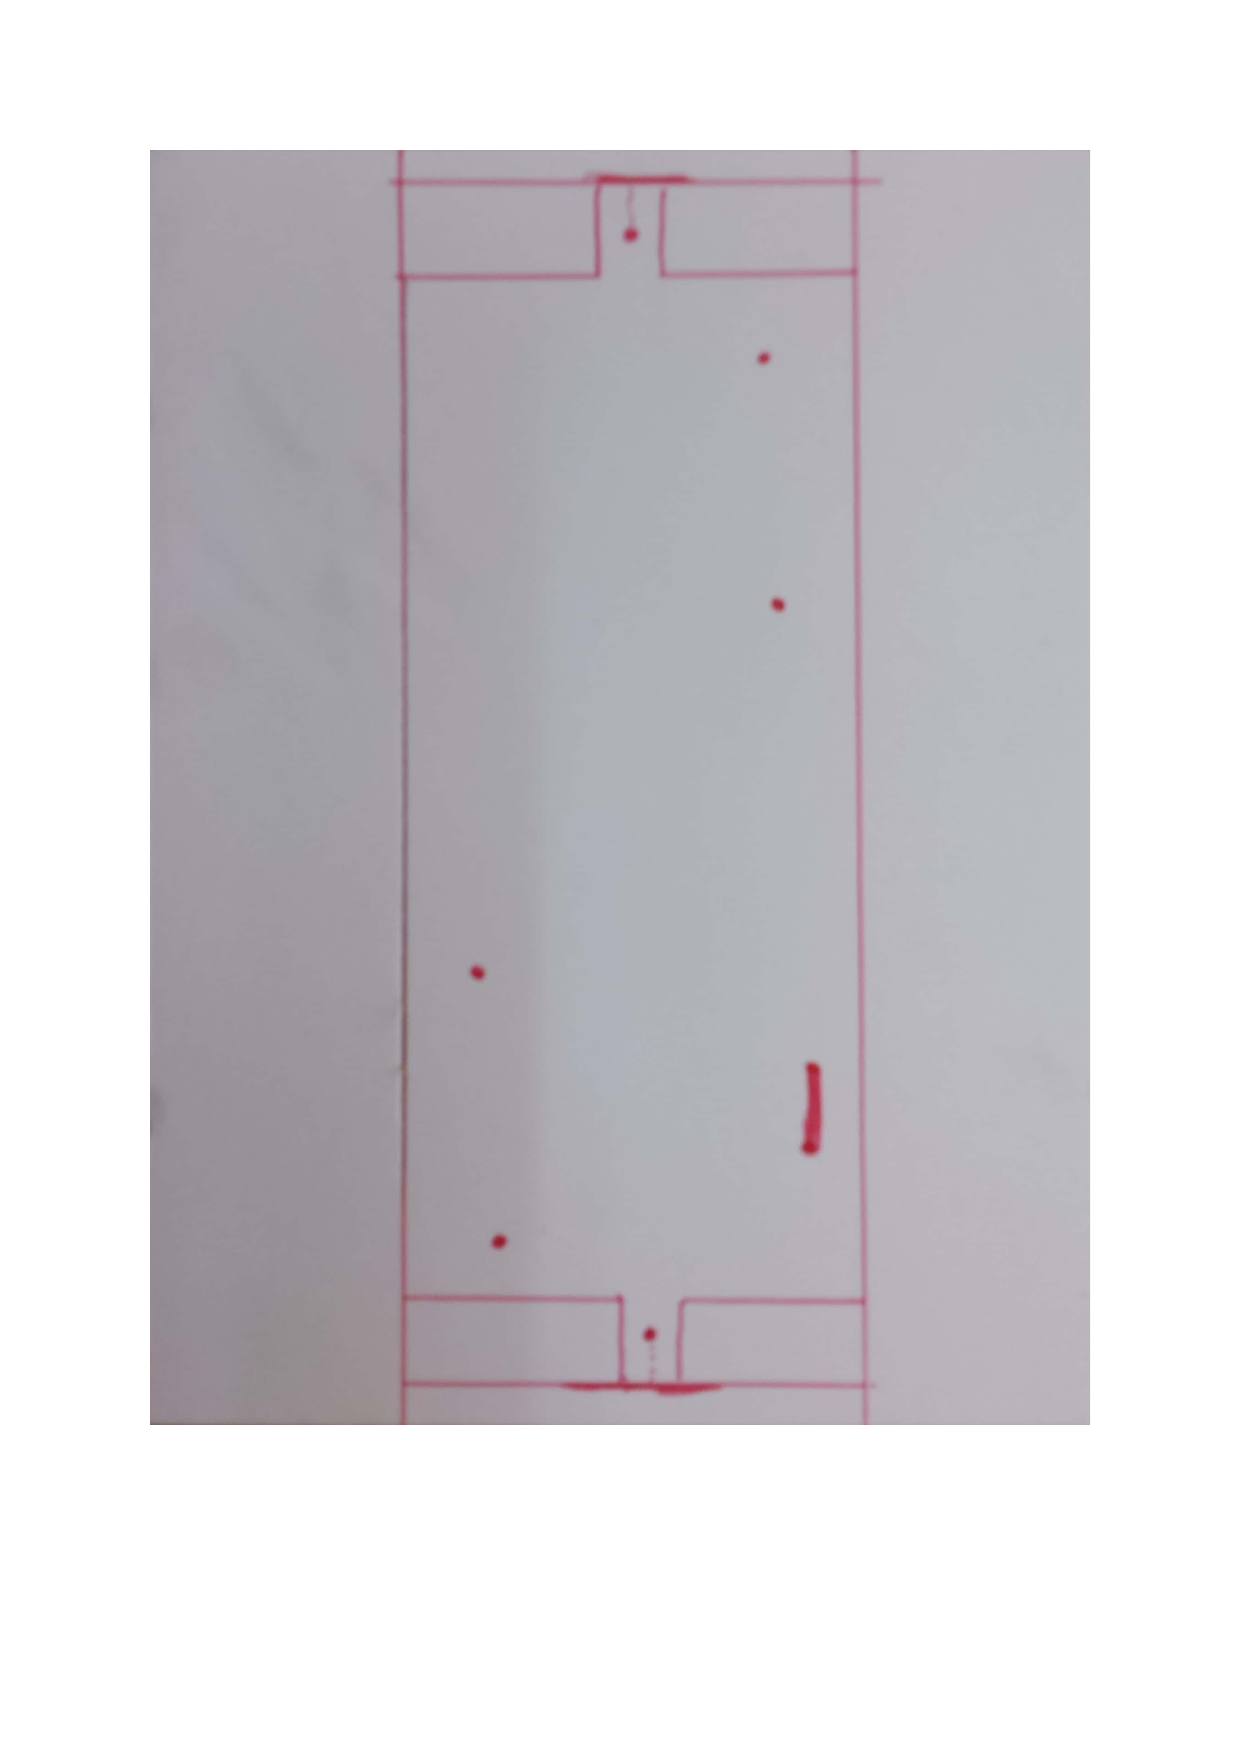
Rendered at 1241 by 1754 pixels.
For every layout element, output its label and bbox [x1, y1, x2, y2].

picture [150, 150, 1091, 1425]
